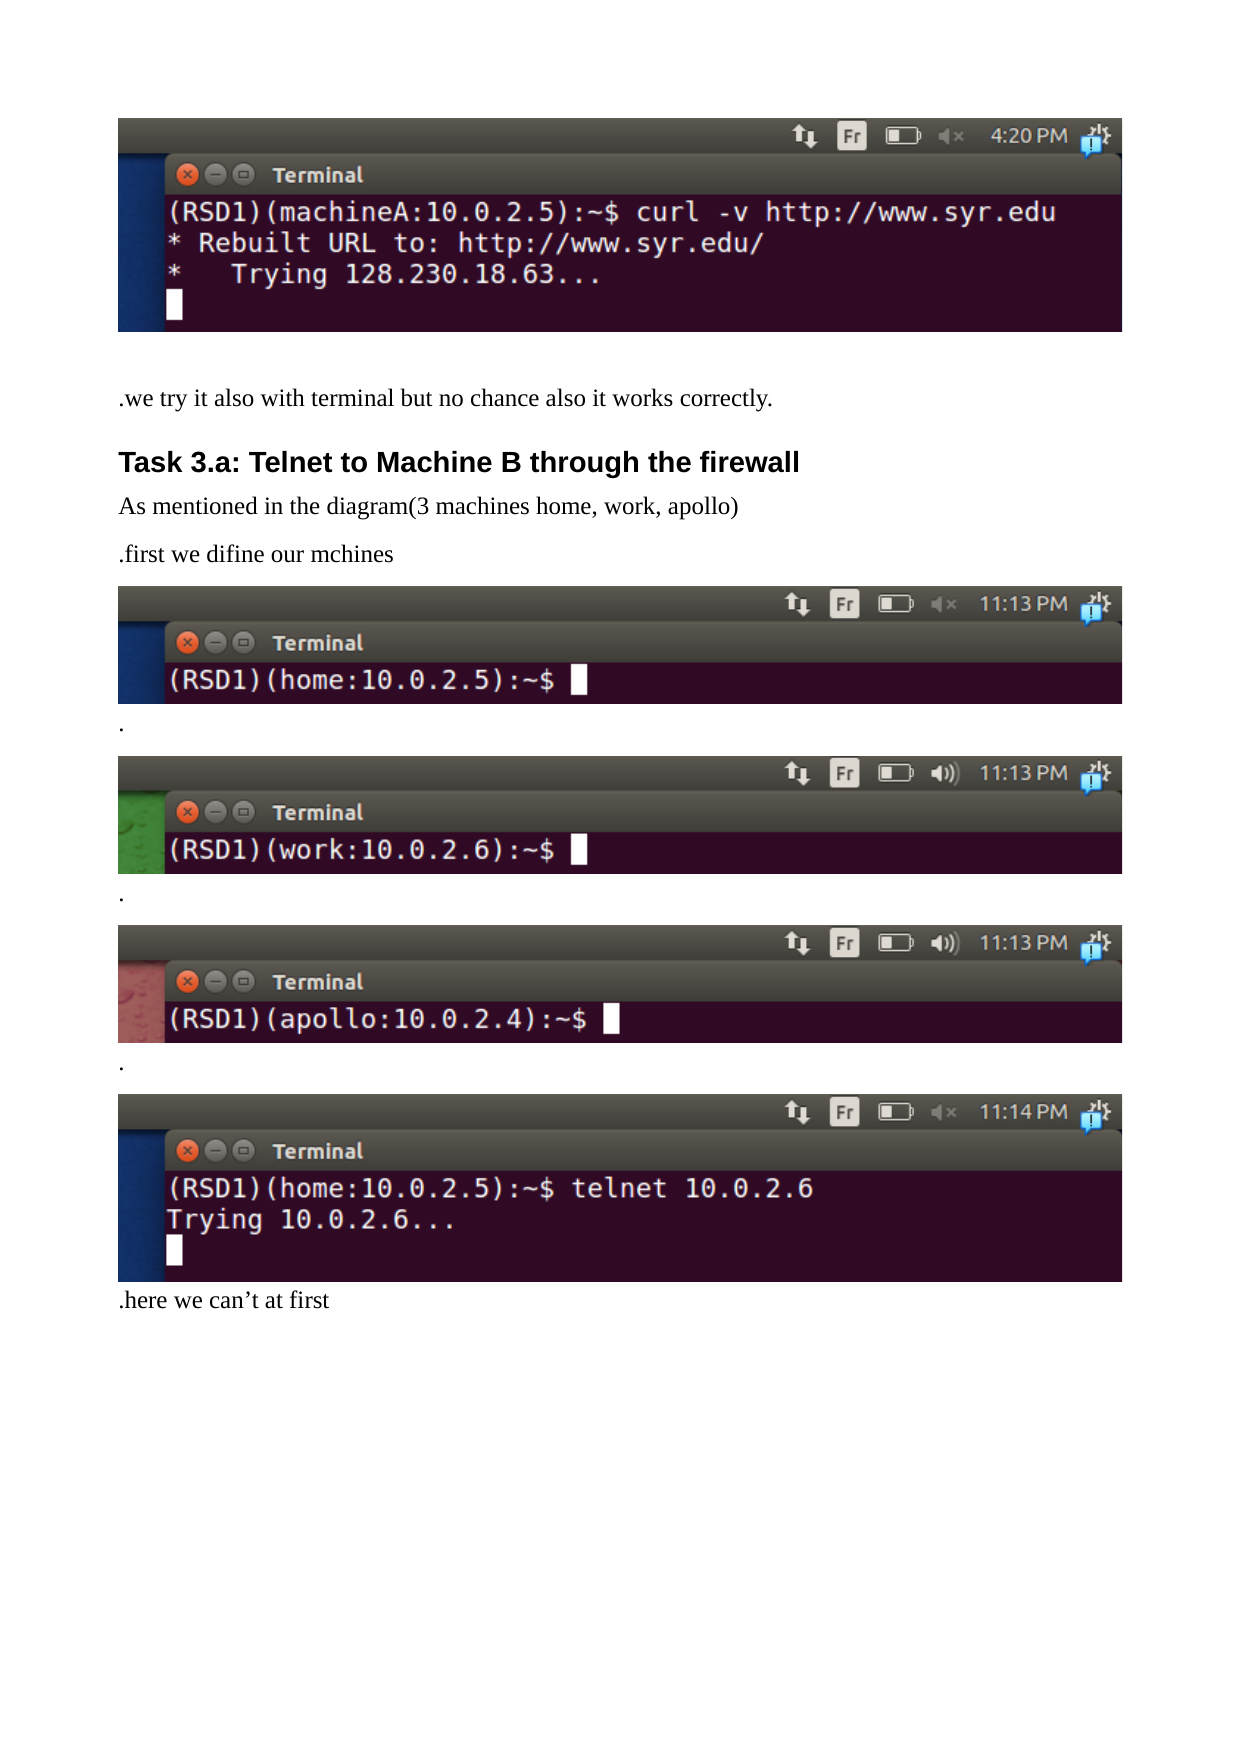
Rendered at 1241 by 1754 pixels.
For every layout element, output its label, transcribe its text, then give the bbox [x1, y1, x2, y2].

picture [118, 1094, 1123, 1282]
subtitle Task 3.a: Telnet to Machine B through the firewall [118, 445, 1122, 479]
picture [118, 586, 1123, 704]
text . [118, 704, 1122, 737]
picture [118, 756, 1123, 874]
text .we try it also with terminal but no chance also it works correctly. [118, 383, 1122, 412]
text As mentioned in the diagram(3 machines home, work, apollo) [118, 491, 1122, 520]
picture [118, 925, 1123, 1043]
text .first we difine our mchines [118, 539, 1122, 568]
picture [118, 118, 1123, 332]
text .here we can’t at first [118, 1282, 1122, 1314]
text . [118, 874, 1122, 906]
text . [118, 1043, 1122, 1076]
